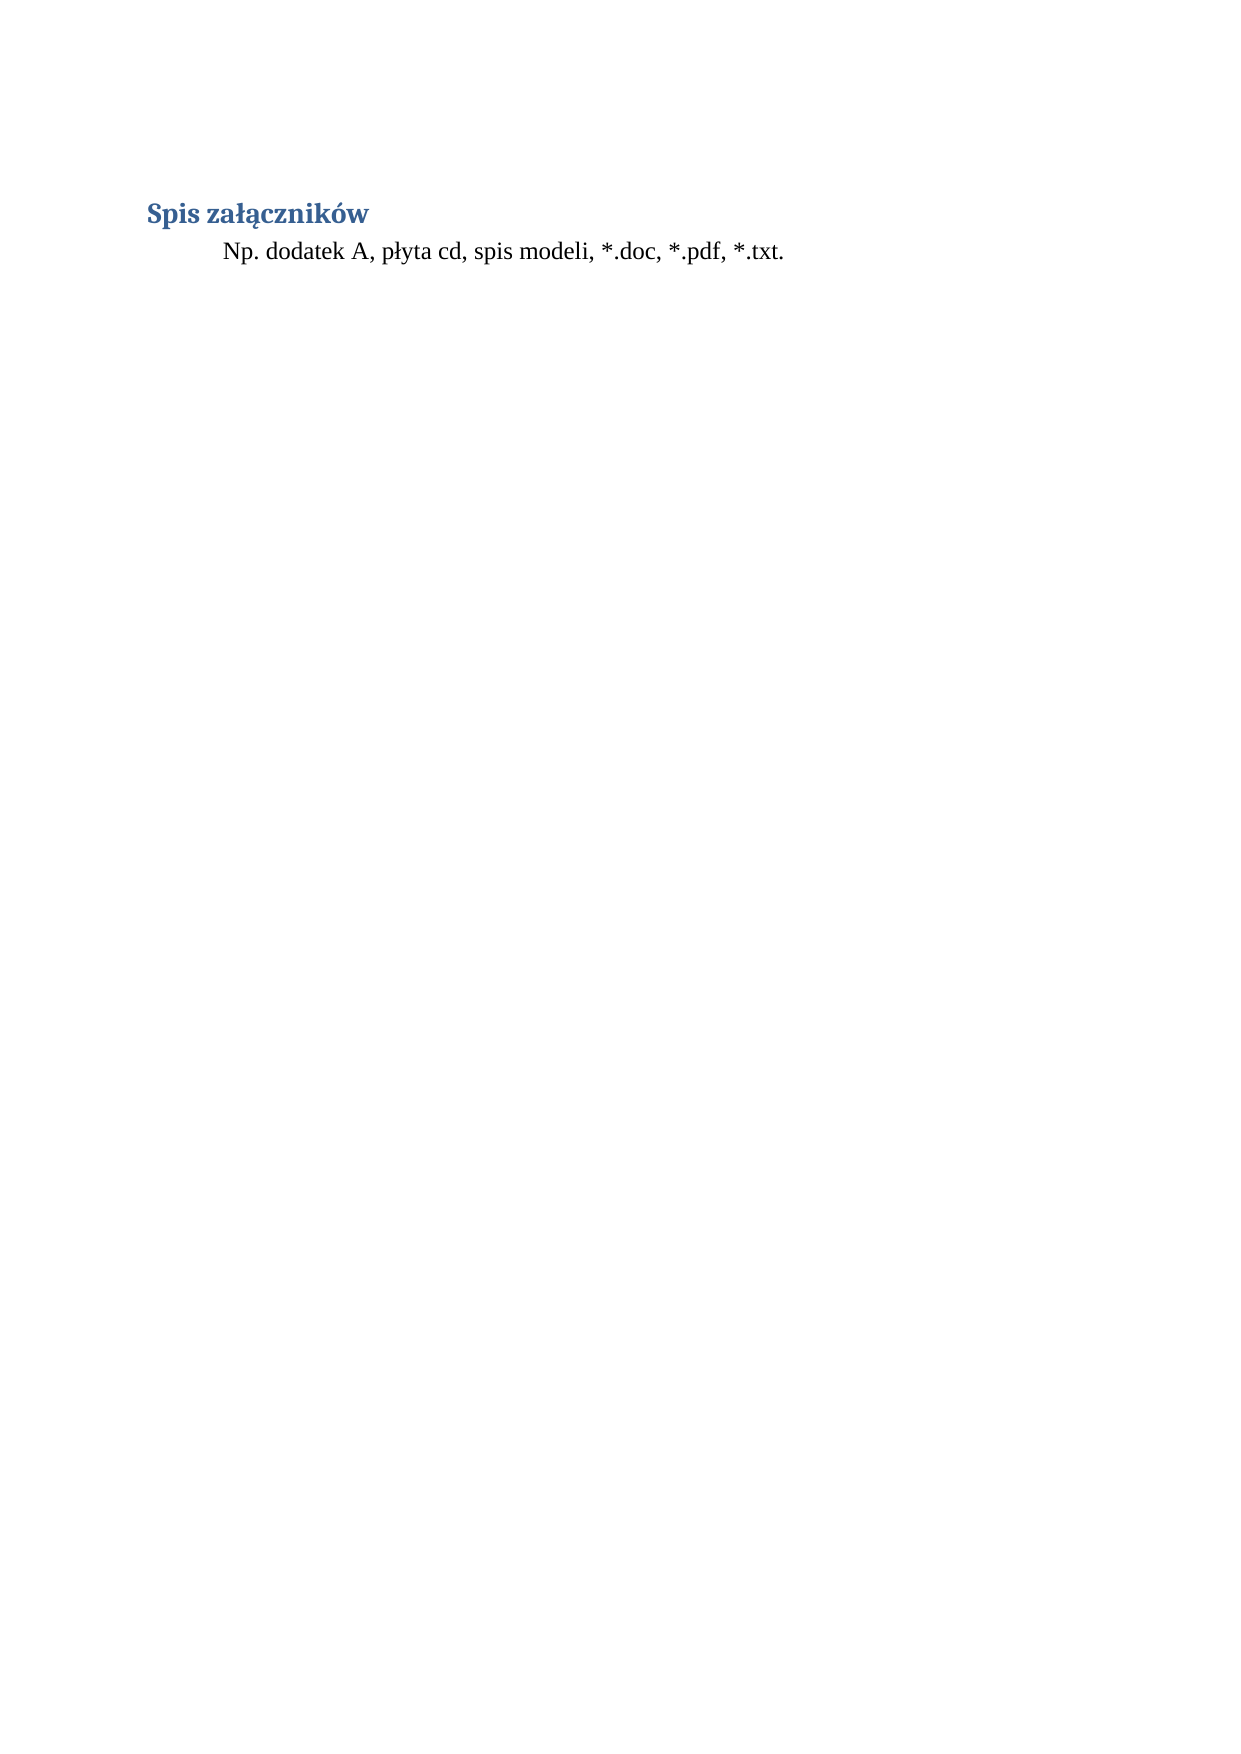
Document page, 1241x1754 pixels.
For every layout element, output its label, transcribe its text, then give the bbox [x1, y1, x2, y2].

subtitle Spis załączników [148, 198, 1093, 231]
list Np. dodatek A, płyta cd, spis modeli, *.doc, *.pdf, *.txt. [223, 236, 1093, 265]
